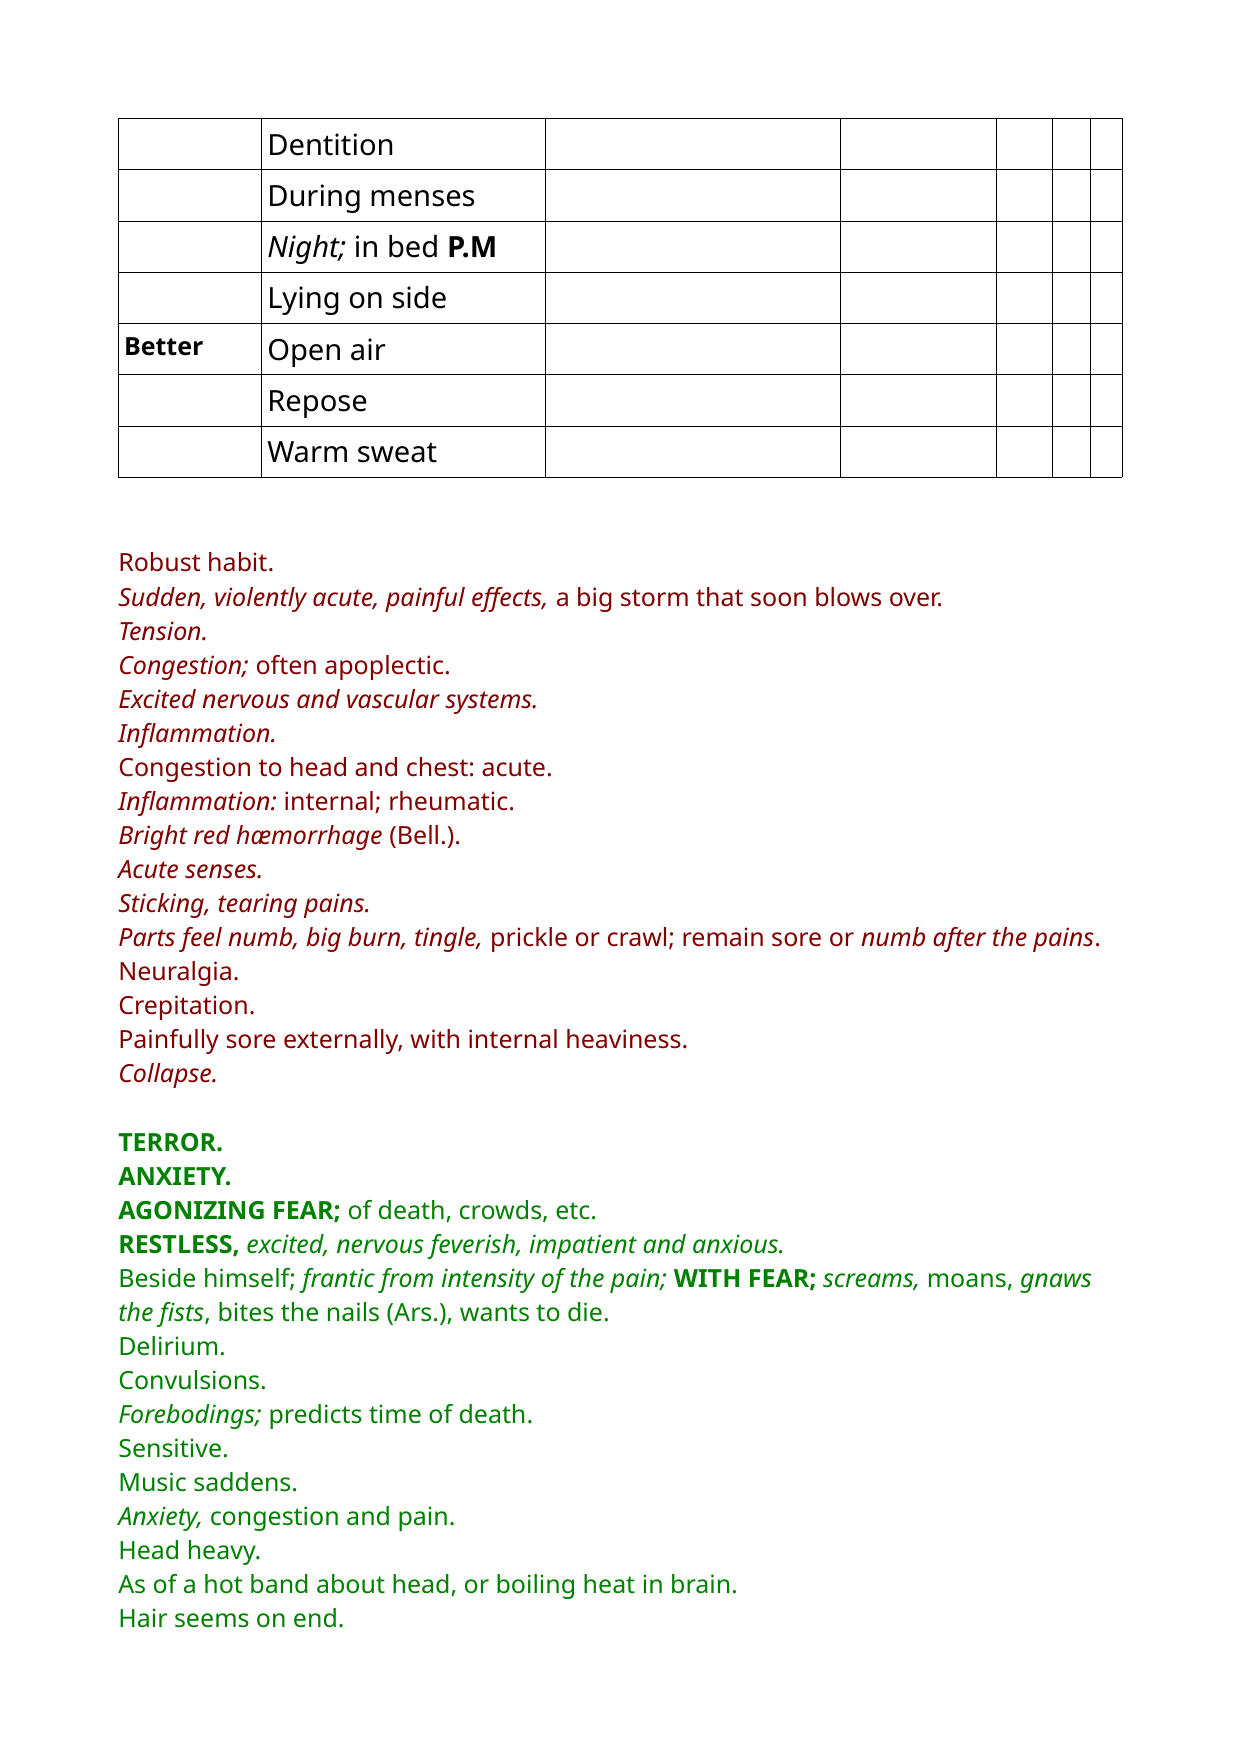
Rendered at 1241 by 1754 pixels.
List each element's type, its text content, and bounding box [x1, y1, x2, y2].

text Neuralgia. [118, 954, 1122, 988]
table_cell [546, 170, 840, 221]
text Robust habit. [118, 545, 1122, 579]
table_cell [997, 427, 1052, 477]
text Bright red hæmorrhage (Bell.). [118, 818, 1122, 852]
table_cell [546, 273, 840, 323]
text ANXIETY. [118, 1158, 1122, 1192]
text Music saddens. [118, 1465, 1122, 1499]
text RESTLESS, excited, nervous feverish, impatient and anxious. [118, 1226, 1122, 1260]
text TERROR. [118, 1124, 1122, 1158]
table_cell [1053, 427, 1090, 477]
text Congestion; often apoplectic. [118, 647, 1122, 681]
table_cell [1091, 375, 1122, 426]
table_cell [1091, 273, 1122, 323]
table_cell [1053, 119, 1090, 169]
text Sticking, tearing pains. [118, 886, 1122, 920]
text Tension. [118, 613, 1122, 647]
table_cell Dentition [262, 119, 545, 169]
text Painfully sore externally, with internal heaviness. [118, 1022, 1122, 1056]
table_cell [1091, 324, 1122, 374]
table_cell Warm sweat [262, 427, 545, 477]
text Sudden, violently acute, painful effects, a big storm that soon blows over. [118, 579, 1122, 613]
table_cell [997, 375, 1052, 426]
table_cell [546, 427, 840, 477]
table_cell [997, 324, 1052, 374]
table_cell [1091, 222, 1122, 272]
text Anxiety, congestion and pain. [118, 1499, 1122, 1533]
text Convulsions. [118, 1363, 1122, 1397]
table_cell Better [119, 324, 261, 374]
table_cell [841, 119, 996, 169]
table_cell [841, 324, 996, 374]
text Parts feel numb, big burn, tingle, prickle or crawl; remain sore or numb after the pains. [118, 920, 1122, 954]
text AGONIZING FEAR; of death, crowds, etc. [118, 1192, 1122, 1226]
text Head heavy. [118, 1533, 1122, 1567]
table_cell Repose [262, 375, 545, 426]
table_cell [546, 375, 840, 426]
text Congestion to head and chest: acute. [118, 749, 1122, 783]
table_cell [1053, 375, 1090, 426]
table_cell [1091, 427, 1122, 477]
table_cell [546, 324, 840, 374]
text Acute senses. [118, 852, 1122, 886]
text Inflammation. [118, 715, 1122, 749]
table_cell [1091, 170, 1122, 221]
table_cell [997, 222, 1052, 272]
text Forebodings; predicts time of death. [118, 1397, 1122, 1431]
table_cell [841, 375, 996, 426]
table_cell [546, 119, 840, 169]
table_cell [1091, 119, 1122, 169]
text Sensitive. [118, 1431, 1122, 1465]
table_cell [1053, 324, 1090, 374]
text Inflammation: internal; rheumatic. [118, 783, 1122, 818]
table_cell During menses [262, 170, 545, 221]
text Beside himself; frantic from intensity of the pain; WITH FEAR; screams, moans, gnaws the fists, bites the nails (Ars.), wants to die. [118, 1260, 1122, 1328]
table_cell [119, 375, 261, 426]
table_cell [997, 273, 1052, 323]
table_cell [841, 427, 996, 477]
table_cell [841, 170, 996, 221]
table_cell [546, 222, 840, 272]
table_cell [1053, 222, 1090, 272]
text As of a hot band about head, or boiling heat in brain. [118, 1567, 1122, 1601]
table_cell [119, 427, 261, 477]
text Delirium. [118, 1328, 1122, 1363]
table_cell [119, 222, 261, 272]
table_cell Night; in bed P.M [262, 222, 545, 272]
table_cell [119, 119, 261, 169]
table_cell [997, 119, 1052, 169]
text Collapse. [118, 1056, 1122, 1090]
text Crepitation. [118, 988, 1122, 1022]
table_cell Lying on side [262, 273, 545, 323]
table_cell [997, 170, 1052, 221]
table_cell [1053, 170, 1090, 221]
table_cell [119, 170, 261, 221]
text Excited nervous and vascular systems. [118, 681, 1122, 715]
table_cell [119, 273, 261, 323]
table_cell Open air [262, 324, 545, 374]
table_cell [1053, 273, 1090, 323]
table_cell [841, 222, 996, 272]
table_cell [841, 273, 996, 323]
text Hair seems on end. [118, 1601, 1122, 1635]
